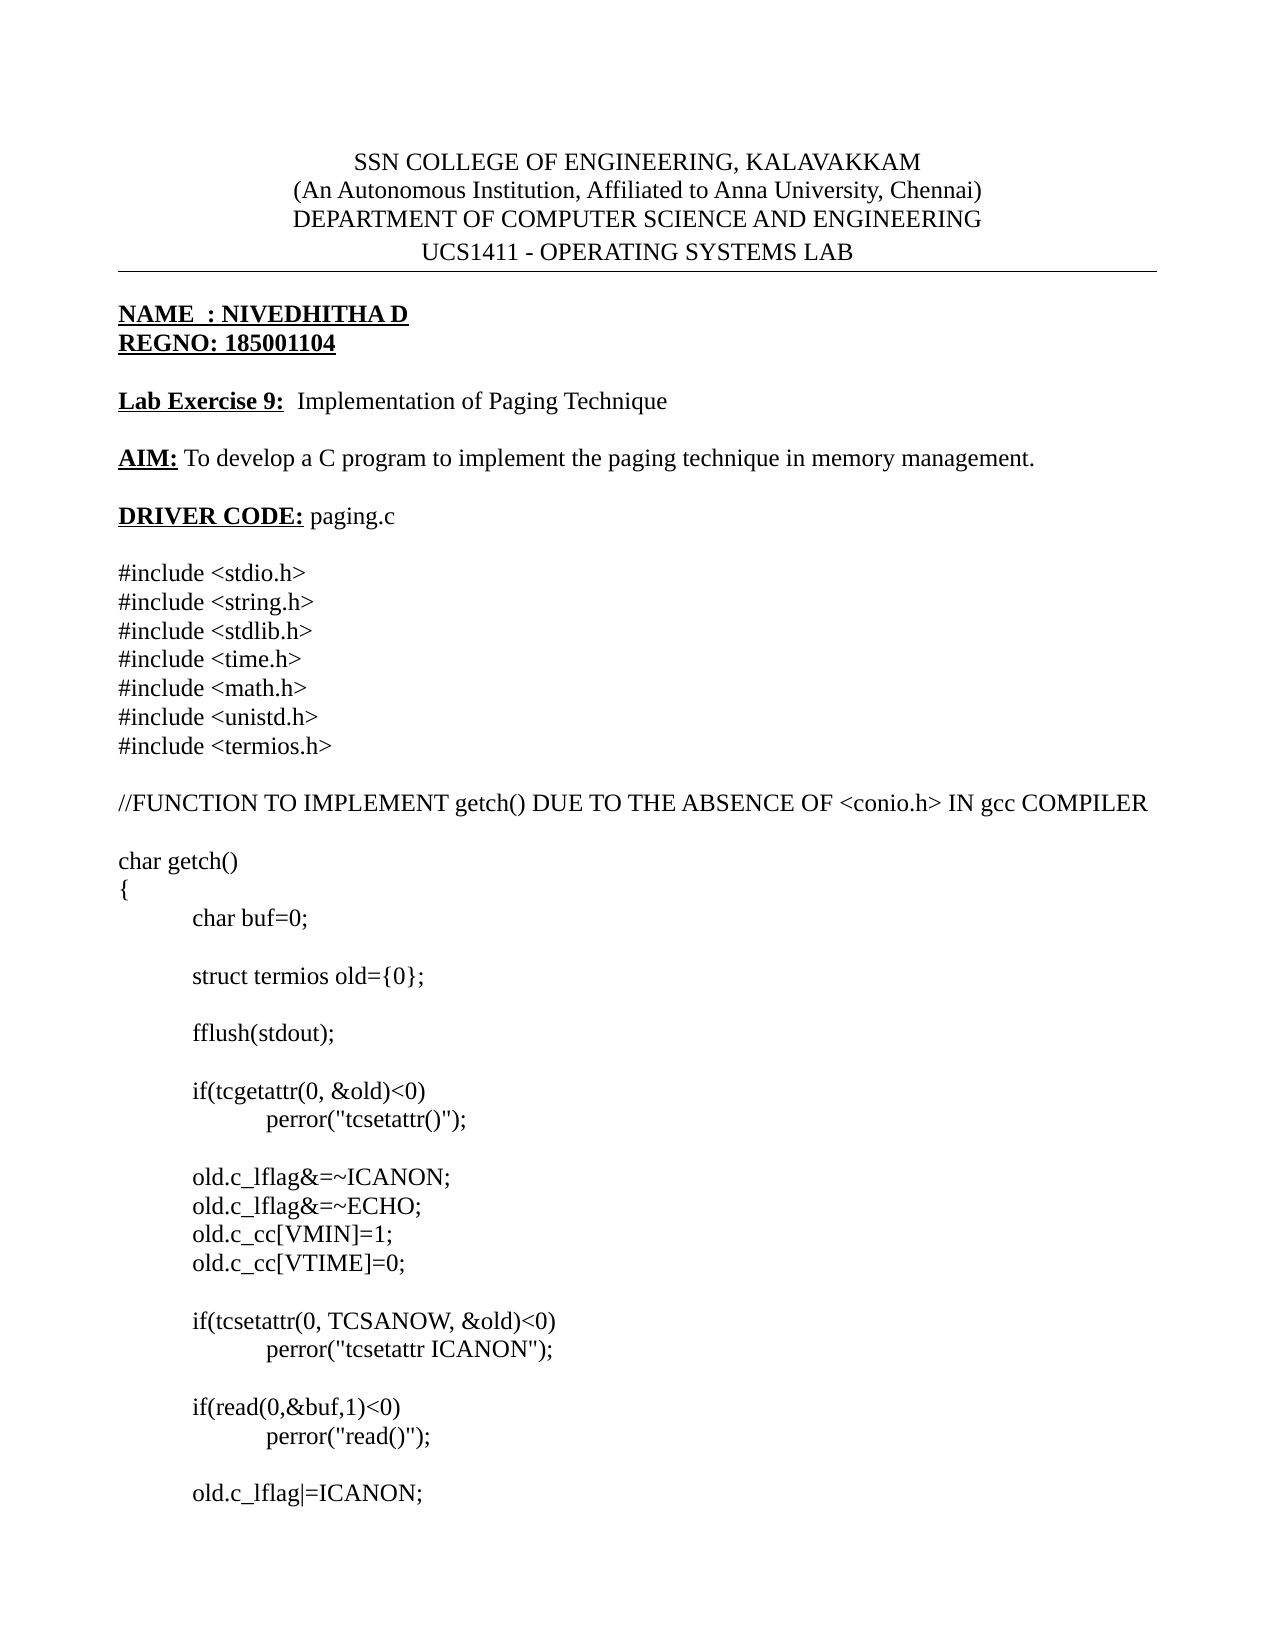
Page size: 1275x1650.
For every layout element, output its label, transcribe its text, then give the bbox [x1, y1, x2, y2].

text UCS1411 - OPERATING SYSTEMS LAB [118, 233, 1157, 271]
text Lab Exercise 9: Implementation of Paging Technique [118, 386, 1157, 414]
text old.c_lflag&=~ICANON; [118, 1162, 1157, 1191]
text #include <stdio.h> [118, 558, 1157, 587]
text #include <math.h> [118, 673, 1157, 702]
text perror("read()"); [118, 1421, 1157, 1449]
text #include <string.h> [118, 587, 1157, 616]
text SSN COLLEGE OF ENGINEERING, KALAVAKKAM [118, 147, 1157, 176]
text AIM: To develop a C program to implement the paging technique in memory management. [118, 443, 1157, 472]
text (An Autonomous Institution, Affiliated to Anna University, Chennai) [118, 176, 1157, 204]
text DRIVER CODE: paging.c [118, 501, 1157, 529]
text old.c_lflag&=~ECHO; [118, 1191, 1157, 1219]
text perror("tcsetattr ICANON"); [118, 1334, 1157, 1363]
text { [118, 874, 1157, 903]
text #include <time.h> [118, 644, 1157, 673]
text perror("tcsetattr()"); [118, 1104, 1157, 1133]
text if(read(0,&buf,1)<0) [118, 1392, 1157, 1421]
text if(tcsetattr(0, TCSANOW, &old)<0) [118, 1306, 1157, 1334]
text struct termios old={0}; [118, 961, 1157, 989]
text NAME : NIVEDHITHA D [118, 299, 1157, 328]
text if(tcgetattr(0, &old)<0) [118, 1076, 1157, 1104]
text //FUNCTION TO IMPLEMENT getch() DUE TO THE ABSENCE OF <conio.h> IN gcc COMPILER [118, 788, 1157, 817]
text old.c_lflag|=ICANON; [118, 1478, 1157, 1507]
text REGNO: 185001104 [118, 328, 1157, 357]
text #include <stdlib.h> [118, 616, 1157, 644]
text fflush(stdout); [118, 1018, 1157, 1047]
text old.c_cc[VTIME]=0; [118, 1248, 1157, 1277]
text #include <unistd.h> [118, 702, 1157, 731]
text #include <termios.h> [118, 731, 1157, 759]
text char getch() [118, 846, 1157, 874]
text char buf=0; [118, 903, 1157, 932]
text old.c_cc[VMIN]=1; [118, 1219, 1157, 1248]
text DEPARTMENT OF COMPUTER SCIENCE AND ENGINEERING [118, 204, 1157, 233]
